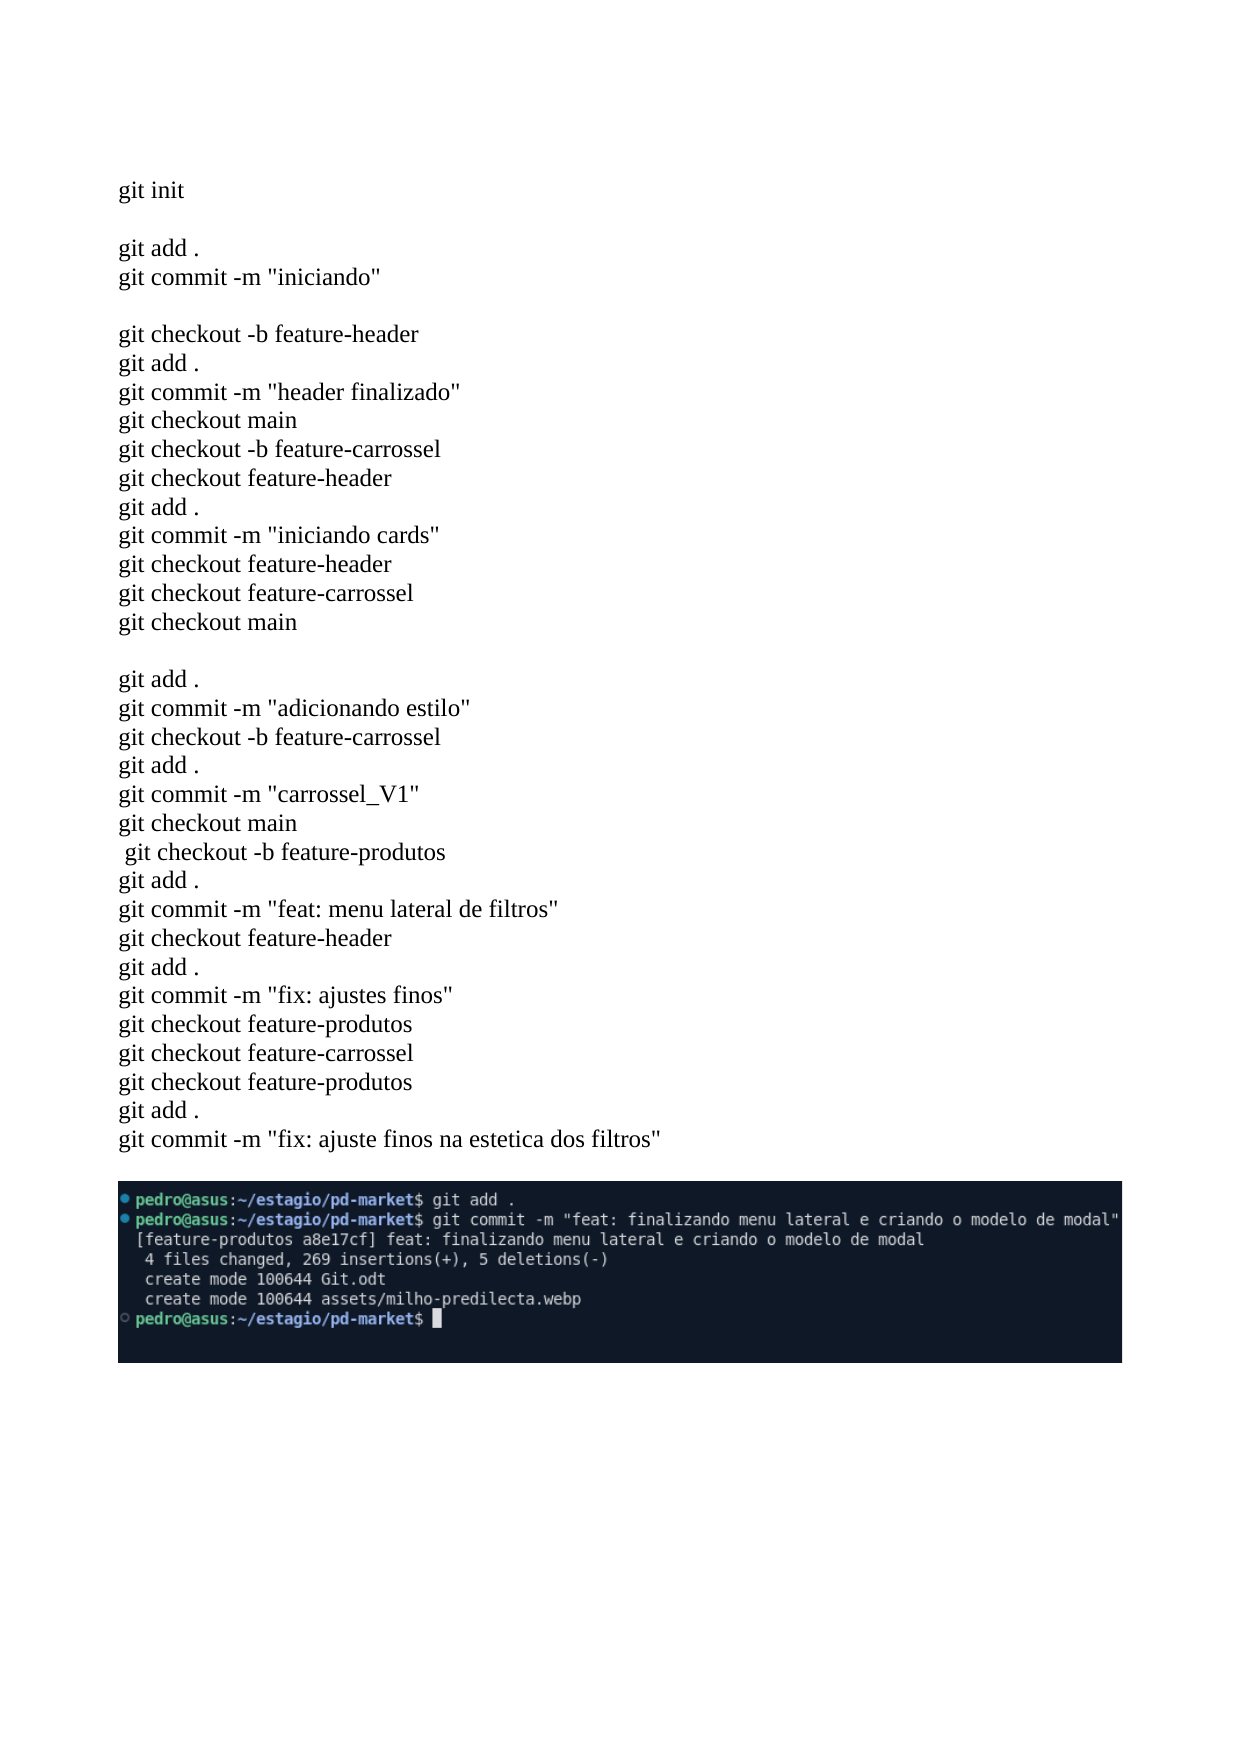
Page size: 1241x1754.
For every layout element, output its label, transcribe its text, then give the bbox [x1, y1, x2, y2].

text git commit -m "header finalizado" [118, 377, 1122, 406]
text git checkout feature-header [118, 549, 1122, 578]
text git checkout feature-produtos [118, 1067, 1122, 1096]
text git add . [118, 348, 1122, 377]
text git commit -m "fix: ajuste finos na estetica dos filtros" [118, 1124, 1122, 1153]
text git checkout -b feature-produtos [118, 837, 1122, 866]
text git checkout -b feature-carrossel [118, 434, 1122, 463]
text git commit -m "adicionando estilo" [118, 693, 1122, 722]
text git checkout main [118, 607, 1122, 636]
text git checkout feature-carrossel [118, 1038, 1122, 1067]
text git commit -m "fix: ajustes finos" [118, 981, 1122, 1009]
text git add . [118, 751, 1122, 779]
text git add . [118, 664, 1122, 693]
text git commit -m "feat: menu lateral de filtros" [118, 894, 1122, 923]
text git commit -m "iniciando cards" [118, 521, 1122, 549]
text git init [118, 176, 1122, 204]
text git checkout feature-header [118, 463, 1122, 492]
text git checkout main [118, 406, 1122, 434]
text git checkout feature-produtos [118, 1009, 1122, 1038]
text git checkout -b feature-header [118, 319, 1122, 348]
text git checkout main [118, 808, 1122, 837]
text git add . [118, 952, 1122, 981]
text git add . [118, 233, 1122, 262]
text git add . [118, 866, 1122, 894]
text git checkout feature-carrossel [118, 578, 1122, 607]
text git commit -m "iniciando" [118, 262, 1122, 291]
text git add . [118, 492, 1122, 521]
text git add . [118, 1096, 1122, 1124]
text git commit -m "carrossel_V1" [118, 779, 1122, 808]
text git checkout feature-header [118, 923, 1122, 952]
picture [118, 1181, 1123, 1363]
text git checkout -b feature-carrossel [118, 722, 1122, 751]
